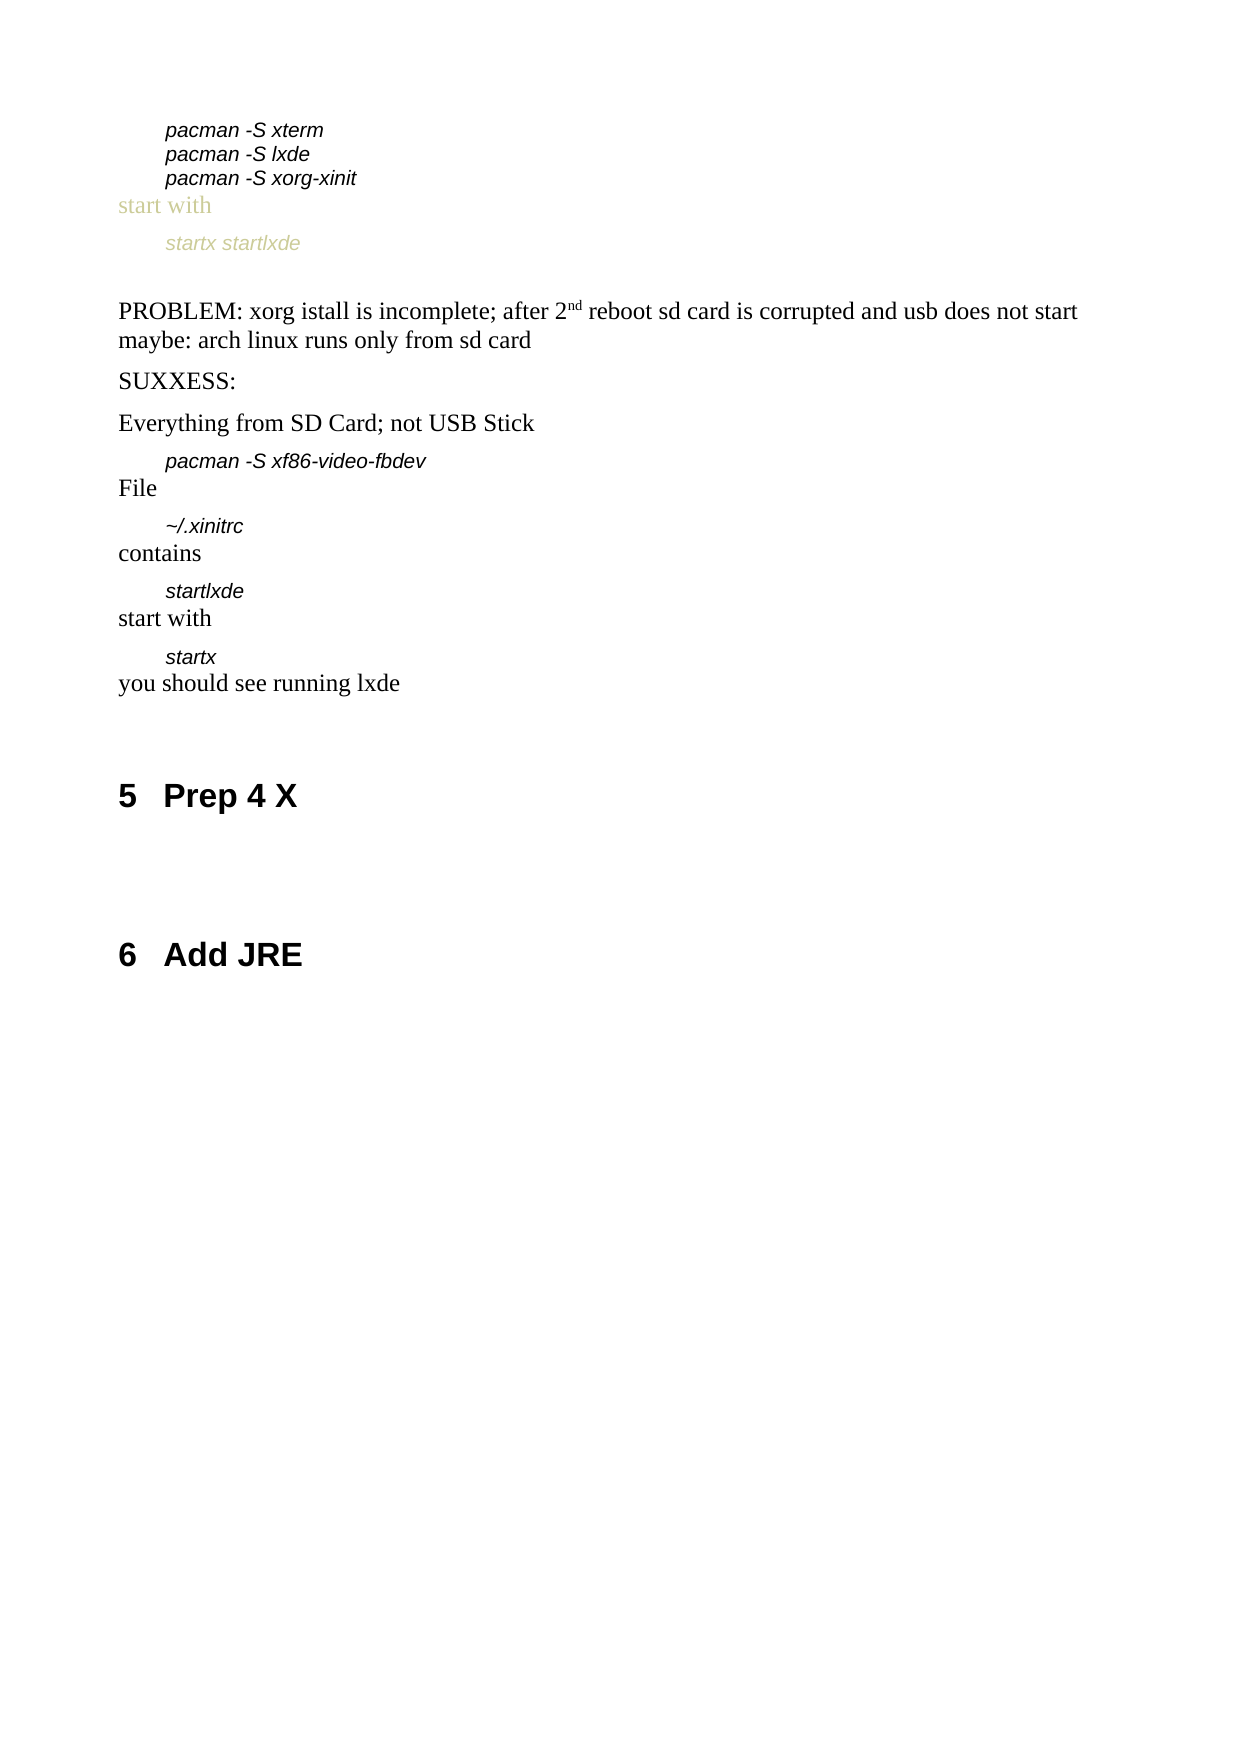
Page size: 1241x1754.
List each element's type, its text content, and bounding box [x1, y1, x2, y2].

text Everything from SD Card; not USB Stick [118, 408, 1122, 436]
text SUXXESS: [118, 366, 1122, 395]
subtitle Add JRE [118, 935, 1122, 973]
text start with [118, 190, 1122, 219]
text startx startlxde [142, 231, 1122, 255]
text startx [142, 644, 1122, 668]
text pacman -S lxde [142, 142, 1122, 166]
text pacman -S xorg-xinit [142, 166, 1122, 190]
text pacman -S xf86-video-fbdev [142, 449, 1122, 473]
text start with [118, 603, 1122, 632]
text ~/.xinitrc [142, 514, 1122, 538]
subtitle Prep 4 X [118, 776, 1122, 815]
text you should see running lxde [118, 668, 1122, 697]
text PROBLEM: xorg istall is incomplete; after 2nd reboot sd card is corrupted and usb does not start maybe: arch linux runs only from sd card [118, 296, 1122, 354]
text startlxde [142, 579, 1122, 603]
text pacman -S xterm [142, 118, 1122, 142]
text File [118, 473, 1122, 502]
text contains [118, 538, 1122, 567]
